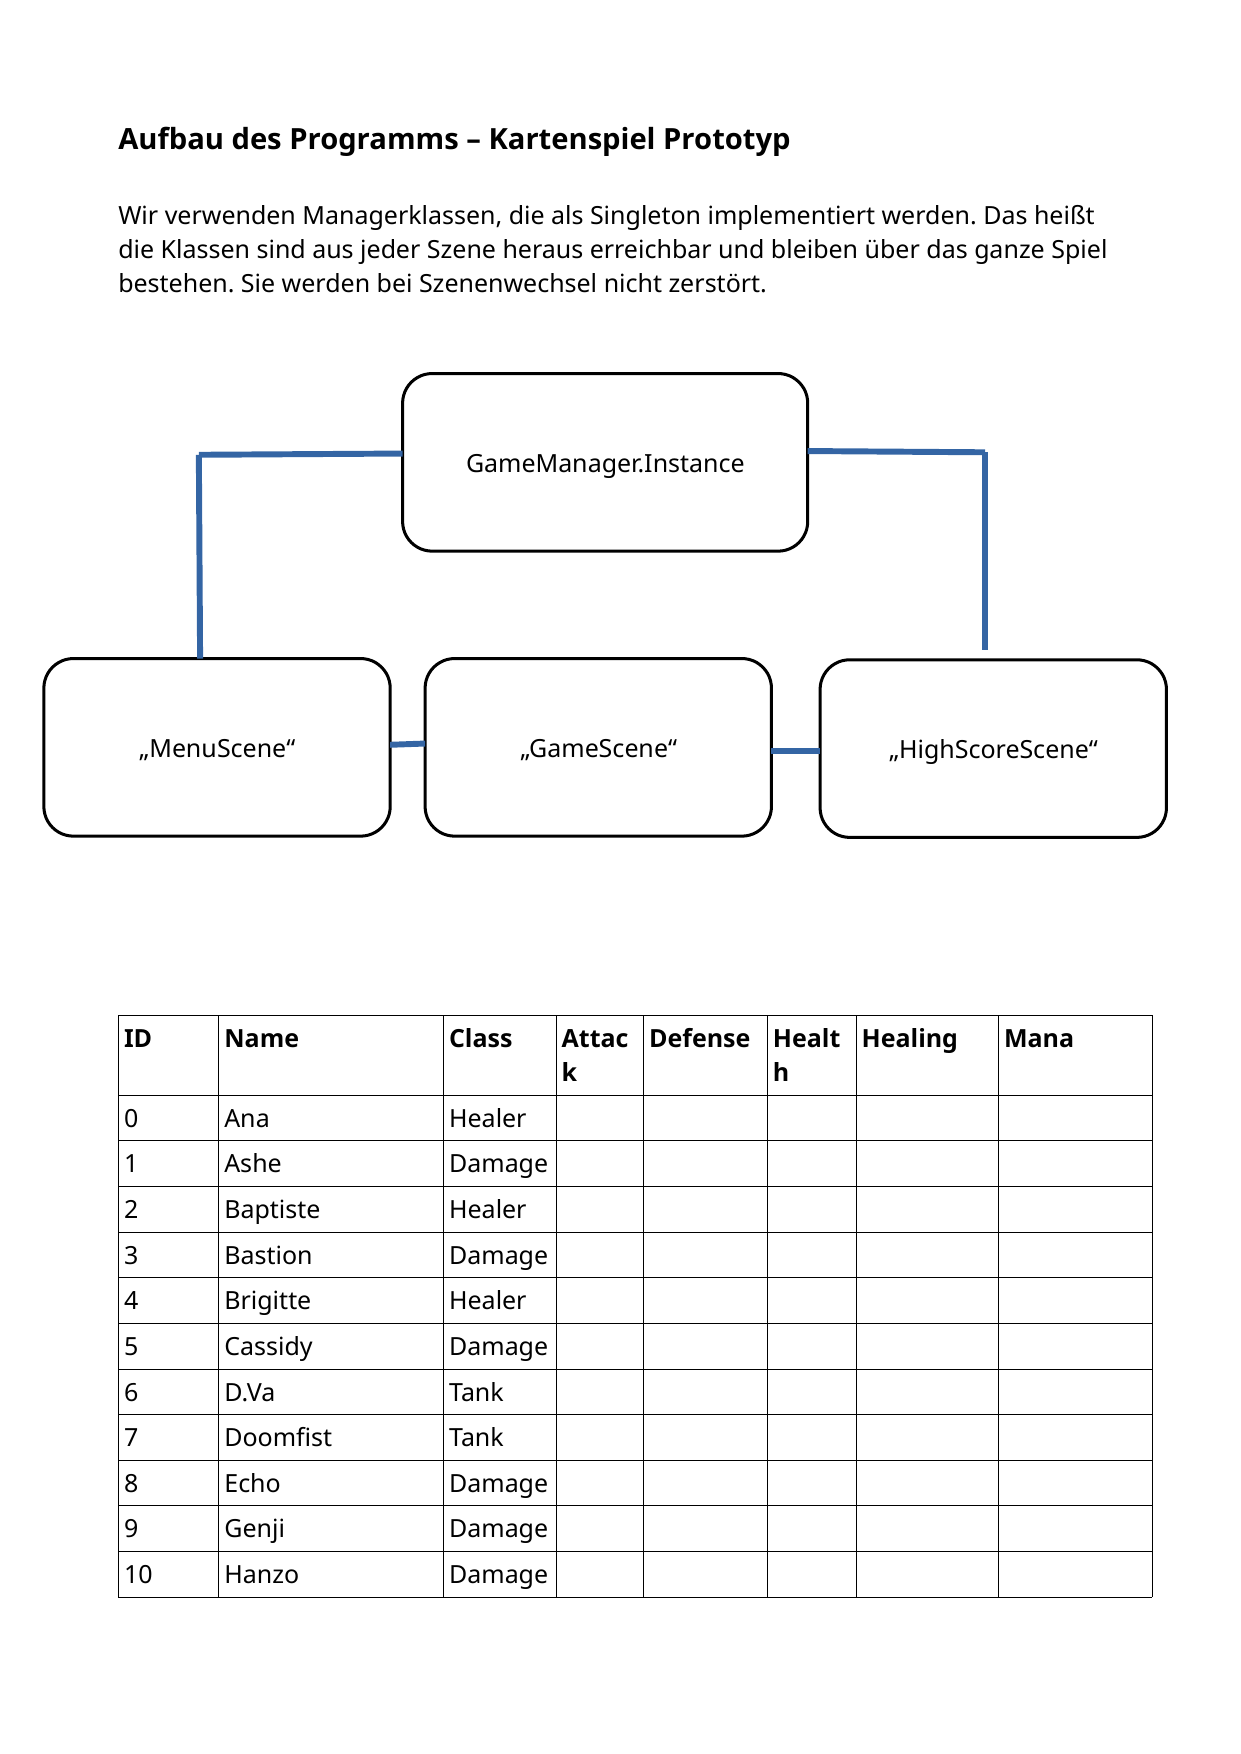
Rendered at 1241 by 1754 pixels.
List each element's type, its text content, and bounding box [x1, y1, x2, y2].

text GameManager.Instance [413, 445, 797, 479]
table_cell [557, 1278, 643, 1323]
table_header Name [219, 1016, 443, 1095]
table_cell [644, 1324, 767, 1368]
table_cell [557, 1461, 643, 1505]
text „GameScene“ [435, 730, 761, 764]
table_cell 6 [119, 1370, 218, 1414]
table_cell [857, 1461, 998, 1505]
table_cell 2 [119, 1187, 218, 1232]
table_cell [999, 1187, 1152, 1232]
text „HighScoreScene“ [830, 731, 1156, 766]
table_cell [644, 1141, 767, 1186]
table_cell [644, 1278, 767, 1323]
table_cell [768, 1415, 856, 1460]
table_cell [857, 1233, 998, 1277]
table_header Defense [644, 1016, 767, 1095]
table_cell Bastion [219, 1233, 443, 1277]
table_cell Healer [444, 1187, 556, 1232]
table_cell Damage [444, 1141, 556, 1186]
table_cell [557, 1096, 643, 1140]
table_cell [557, 1187, 643, 1232]
table_cell Damage [444, 1461, 556, 1505]
table_cell [644, 1187, 767, 1232]
table_cell [999, 1506, 1152, 1551]
table_header Class [444, 1016, 556, 1095]
table_cell [557, 1233, 643, 1277]
table_cell [768, 1324, 856, 1368]
table_cell 3 [119, 1233, 218, 1277]
table_cell [557, 1324, 643, 1368]
table_cell 5 [119, 1324, 218, 1368]
table_cell 8 [119, 1461, 218, 1505]
table_cell Tank [444, 1415, 556, 1460]
table_cell Genji [219, 1506, 443, 1551]
table_cell [644, 1461, 767, 1505]
table_cell 10 [119, 1552, 218, 1597]
text Wir verwenden Managerklassen, die als Singleton implementiert werden. Das heißt die Klassen sind aus jeder Szene heraus erreichbar und bleiben über das ganze Spiel bestehen. Sie werden bei Szenenwechsel nicht zerstört. [118, 197, 1122, 300]
table_cell D.Va [219, 1370, 443, 1414]
table_cell Damage [444, 1233, 556, 1277]
table_cell 1 [119, 1141, 218, 1186]
table_cell [857, 1506, 998, 1551]
table_cell Brigitte [219, 1278, 443, 1323]
table_cell 4 [119, 1278, 218, 1323]
table_cell Hanzo [219, 1552, 443, 1597]
table_header ID [119, 1016, 218, 1095]
table_cell 7 [119, 1415, 218, 1460]
table_cell [999, 1552, 1152, 1597]
table_cell [768, 1096, 856, 1140]
table_cell [768, 1506, 856, 1551]
table_cell [857, 1096, 998, 1140]
table_cell [999, 1461, 1152, 1505]
table_cell [857, 1415, 998, 1460]
table_cell [999, 1415, 1152, 1460]
table_cell [768, 1552, 856, 1597]
table_cell Damage [444, 1324, 556, 1368]
table_cell [857, 1278, 998, 1323]
text Aufbau des Programms – Kartenspiel Prototyp [118, 118, 1122, 158]
table_cell Healer [444, 1096, 556, 1140]
table_cell [857, 1324, 998, 1368]
table_cell [644, 1506, 767, 1551]
table_cell Tank [444, 1370, 556, 1414]
table_cell Echo [219, 1461, 443, 1505]
table_cell [999, 1324, 1152, 1368]
table_cell [557, 1370, 643, 1414]
table_header Health [768, 1016, 856, 1095]
table_cell [857, 1552, 998, 1597]
table_cell Doomfist [219, 1415, 443, 1460]
table_cell [768, 1233, 856, 1277]
table_header Mana [999, 1016, 1152, 1095]
table_cell [768, 1461, 856, 1505]
table_cell Ashe [219, 1141, 443, 1186]
table_cell 0 [119, 1096, 218, 1140]
table_header Healing [857, 1016, 998, 1095]
table_cell Cassidy [219, 1324, 443, 1368]
table_cell Damage [444, 1552, 556, 1597]
table_cell Baptiste [219, 1187, 443, 1232]
table_cell [768, 1141, 856, 1186]
table_header Attack [557, 1016, 643, 1095]
table_cell 9 [119, 1506, 218, 1551]
table_cell [999, 1141, 1152, 1186]
table_cell Healer [444, 1278, 556, 1323]
table_cell [768, 1370, 856, 1414]
table_cell [999, 1233, 1152, 1277]
text „MenuScene“ [54, 730, 380, 764]
table_cell [557, 1415, 643, 1460]
table_cell Ana [219, 1096, 443, 1140]
table_cell [644, 1370, 767, 1414]
table_cell [999, 1370, 1152, 1414]
table_cell [857, 1141, 998, 1186]
table_cell [644, 1415, 767, 1460]
table_cell [644, 1233, 767, 1277]
table_cell [644, 1096, 767, 1140]
table_cell [857, 1187, 998, 1232]
table_cell [857, 1370, 998, 1414]
table_cell [999, 1278, 1152, 1323]
table_cell [768, 1187, 856, 1232]
table_cell [557, 1141, 643, 1186]
table_cell Damage [444, 1506, 556, 1551]
table_cell [999, 1096, 1152, 1140]
table_cell [644, 1552, 767, 1597]
table_cell [557, 1506, 643, 1551]
table_cell [768, 1278, 856, 1323]
table_cell [557, 1552, 643, 1597]
